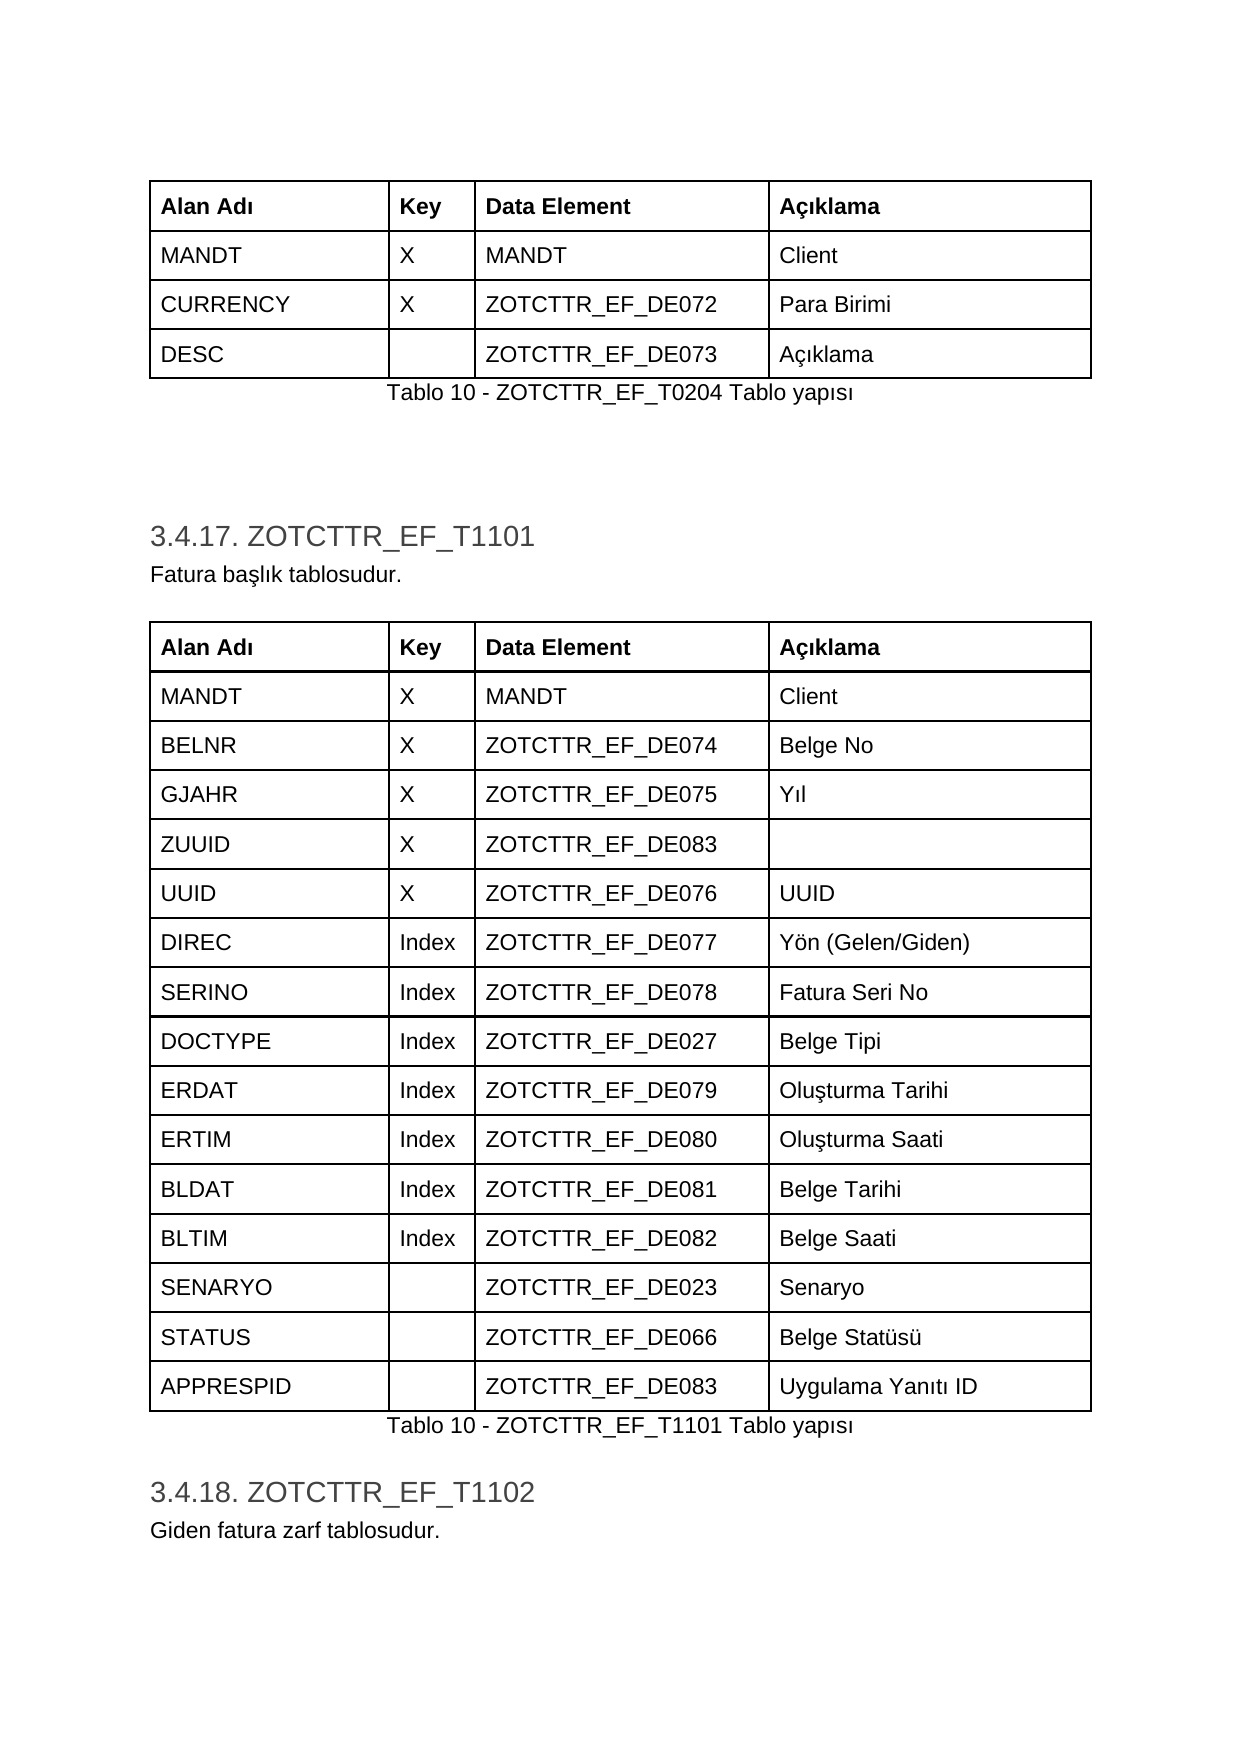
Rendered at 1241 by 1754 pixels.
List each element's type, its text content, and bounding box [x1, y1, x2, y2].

table_cell DIREC [151, 919, 388, 966]
table_cell Oluşturma Tarihi [770, 1067, 1090, 1114]
text Tablo 10 - ZOTCTTR_EF_T0204 Tablo yapısı [150, 379, 1090, 406]
table_cell X [390, 870, 474, 917]
table_cell Index [390, 968, 474, 1015]
table_cell ERDAT [151, 1067, 388, 1114]
table_cell Index [390, 919, 474, 966]
subtitle 3.4.18. ZOTCTTR_EF_T1102 [150, 1475, 1090, 1509]
table_cell MANDT [476, 673, 768, 720]
table_cell Belge Saati [770, 1215, 1090, 1262]
table_cell Client [770, 232, 1090, 279]
table_cell Senaryo [770, 1264, 1090, 1311]
table_cell Belge Tipi [770, 1018, 1090, 1064]
table_cell ZOTCTTR_EF_DE080 [476, 1116, 768, 1163]
table_cell Yıl [770, 771, 1090, 818]
table_cell BELNR [151, 722, 388, 769]
table_cell Fatura Seri No [770, 968, 1090, 1015]
table_cell ZOTCTTR_EF_DE073 [476, 330, 768, 377]
table_cell ZOTCTTR_EF_DE082 [476, 1215, 768, 1262]
table_cell Uygulama Yanıtı ID [770, 1362, 1090, 1409]
table_cell APPRESPID [151, 1362, 388, 1409]
table_cell SERINO [151, 968, 388, 1015]
table_cell ZOTCTTR_EF_DE081 [476, 1165, 768, 1212]
table_cell Para Birimi [770, 281, 1090, 328]
table_cell X [390, 232, 474, 279]
table_cell [770, 820, 1090, 867]
table_cell ZOTCTTR_EF_DE075 [476, 771, 768, 818]
table_cell X [390, 722, 474, 769]
table_cell ZOTCTTR_EF_DE074 [476, 722, 768, 769]
table_cell Index [390, 1067, 474, 1114]
text Giden fatura zarf tablosudur. [150, 1517, 1090, 1543]
text Fatura başlık tablosudur. [150, 561, 1090, 587]
table_cell UUID [770, 870, 1090, 917]
table_cell ZOTCTTR_EF_DE066 [476, 1313, 768, 1360]
table_cell Oluşturma Saati [770, 1116, 1090, 1163]
table_cell BLTIM [151, 1215, 388, 1262]
table_cell ZOTCTTR_EF_DE076 [476, 870, 768, 917]
table_header Key [390, 182, 474, 229]
text Tablo 10 - ZOTCTTR_EF_T1101 Tablo yapısı [150, 1412, 1090, 1438]
table_cell MANDT [151, 673, 388, 720]
table_header Key [390, 623, 474, 670]
table_header Açıklama [770, 623, 1090, 670]
table_cell [390, 1264, 474, 1311]
table_cell ERTIM [151, 1116, 388, 1163]
table_cell Client [770, 673, 1090, 720]
table_cell X [390, 281, 474, 328]
table_cell [390, 330, 474, 377]
subtitle 3.4.17. ZOTCTTR_EF_T1101 [150, 519, 1090, 552]
table_cell Index [390, 1165, 474, 1212]
table_header Alan Adı [151, 623, 388, 670]
table_header Data Element [476, 623, 768, 670]
table_cell X [390, 820, 474, 867]
table_cell [390, 1362, 474, 1409]
table_cell MANDT [151, 232, 388, 279]
table_cell ZOTCTTR_EF_DE083 [476, 1362, 768, 1409]
table_cell Index [390, 1116, 474, 1163]
table_header Data Element [476, 182, 768, 229]
table_cell SENARYO [151, 1264, 388, 1311]
table_cell Belge Tarihi [770, 1165, 1090, 1212]
table_cell BLDAT [151, 1165, 388, 1212]
table_cell Belge No [770, 722, 1090, 769]
table_cell ZUUID [151, 820, 388, 867]
table_cell DESC [151, 330, 388, 377]
table_cell ZOTCTTR_EF_DE078 [476, 968, 768, 1015]
table_cell ZOTCTTR_EF_DE023 [476, 1264, 768, 1311]
table_cell MANDT [476, 232, 768, 279]
table_cell STATUS [151, 1313, 388, 1360]
table_cell Belge Statüsü [770, 1313, 1090, 1360]
table_cell X [390, 673, 474, 720]
table_cell ZOTCTTR_EF_DE072 [476, 281, 768, 328]
table_cell ZOTCTTR_EF_DE083 [476, 820, 768, 867]
table_cell [390, 1313, 474, 1360]
table_cell CURRENCY [151, 281, 388, 328]
table_cell Index [390, 1215, 474, 1262]
table_cell X [390, 771, 474, 818]
table_cell ZOTCTTR_EF_DE079 [476, 1067, 768, 1114]
table_header Alan Adı [151, 182, 388, 229]
table_cell UUID [151, 870, 388, 917]
table_cell Index [390, 1018, 474, 1064]
table_cell ZOTCTTR_EF_DE027 [476, 1018, 768, 1064]
table_cell ZOTCTTR_EF_DE077 [476, 919, 768, 966]
table_cell DOCTYPE [151, 1018, 388, 1064]
table_cell Açıklama [770, 330, 1090, 377]
table_header Açıklama [770, 182, 1090, 229]
table_cell GJAHR [151, 771, 388, 818]
table_cell Yön (Gelen/Giden) [770, 919, 1090, 966]
